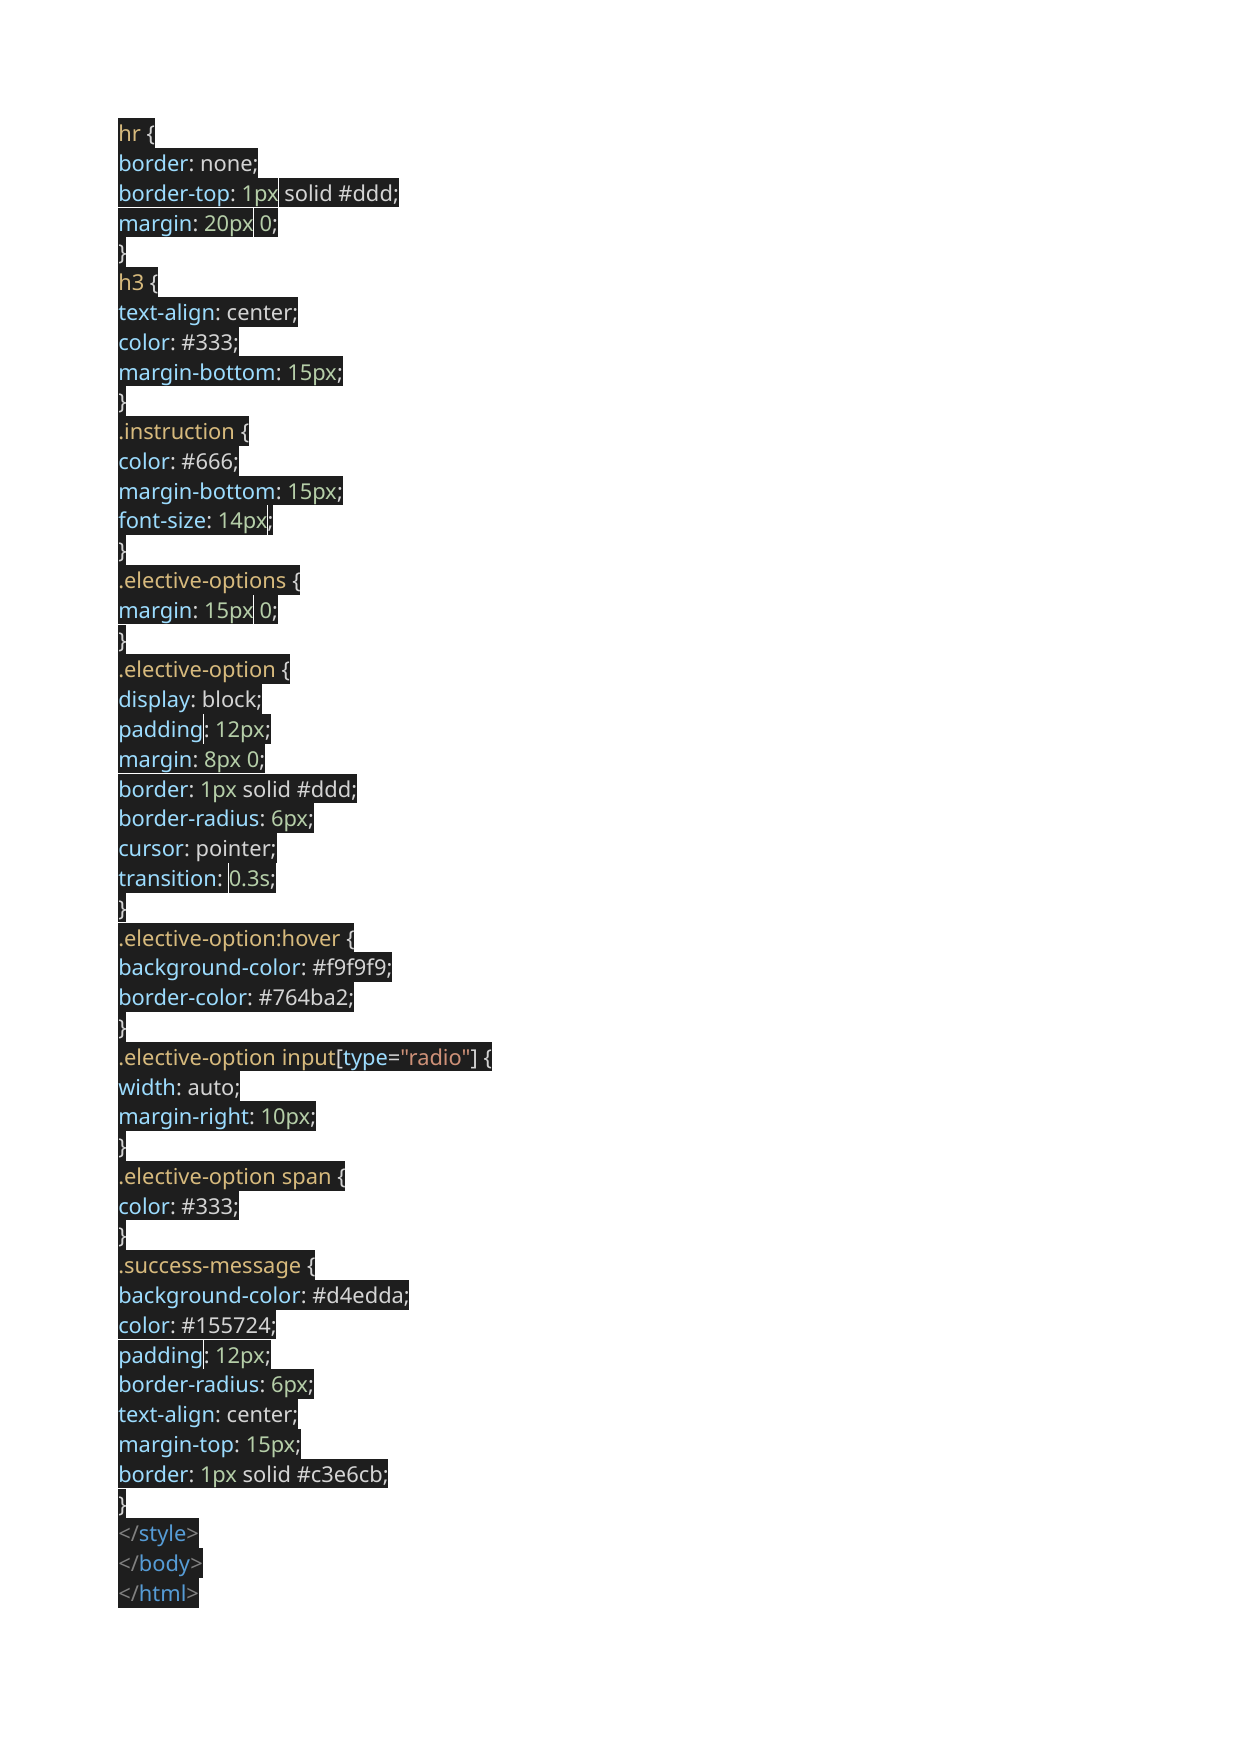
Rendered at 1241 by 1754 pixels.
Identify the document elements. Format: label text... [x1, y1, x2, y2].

text border-radius: 6px; [118, 803, 1122, 833]
text } [118, 1131, 1122, 1161]
text } [118, 624, 1122, 654]
text border-radius: 6px; [118, 1369, 1122, 1399]
text font-size: 14px; [118, 505, 1122, 535]
text h3 { [118, 267, 1122, 297]
text margin-bottom: 15px; [118, 476, 1122, 505]
text cursor: pointer; [118, 833, 1122, 863]
text hr { [118, 118, 1122, 148]
text display: block; [118, 684, 1122, 714]
text } [118, 1012, 1122, 1042]
text } [118, 1220, 1122, 1250]
text } [118, 535, 1122, 565]
text text-align: center; [118, 297, 1122, 327]
text border: 1px solid #c3e6cb; [118, 1459, 1122, 1488]
text margin-right: 10px; [118, 1101, 1122, 1131]
text color: #333; [118, 1191, 1122, 1220]
text .instruction { [118, 416, 1122, 446]
text border-top: 1px solid #ddd; [118, 178, 1122, 207]
text margin: 20px 0; [118, 207, 1122, 237]
text margin-bottom: 15px; [118, 356, 1122, 386]
text .elective-option { [118, 654, 1122, 684]
text </body> [118, 1548, 1122, 1578]
text } [118, 893, 1122, 922]
text text-align: center; [118, 1399, 1122, 1429]
text margin: 8px 0; [118, 744, 1122, 773]
text border: none; [118, 148, 1122, 178]
text </style> [118, 1518, 1122, 1548]
text </html> [118, 1578, 1122, 1608]
text .elective-option:hover { [118, 922, 1122, 952]
text } [118, 386, 1122, 416]
text color: #155724; [118, 1310, 1122, 1339]
text margin-top: 15px; [118, 1429, 1122, 1459]
text color: #333; [118, 327, 1122, 356]
text } [118, 1488, 1122, 1518]
text background-color: #f9f9f9; [118, 952, 1122, 982]
text margin: 15px 0; [118, 595, 1122, 624]
text border: 1px solid #ddd; [118, 773, 1122, 803]
text .elective-option input[type="radio"] { [118, 1042, 1122, 1071]
text background-color: #d4edda; [118, 1280, 1122, 1310]
text .elective-options { [118, 565, 1122, 595]
text padding: 12px; [118, 714, 1122, 744]
text .elective-option span { [118, 1161, 1122, 1191]
text border-color: #764ba2; [118, 982, 1122, 1012]
text .success-message { [118, 1250, 1122, 1280]
text width: auto; [118, 1071, 1122, 1101]
text color: #666; [118, 446, 1122, 476]
text padding: 12px; [118, 1339, 1122, 1369]
text } [118, 237, 1122, 267]
text transition: 0.3s; [118, 863, 1122, 893]
